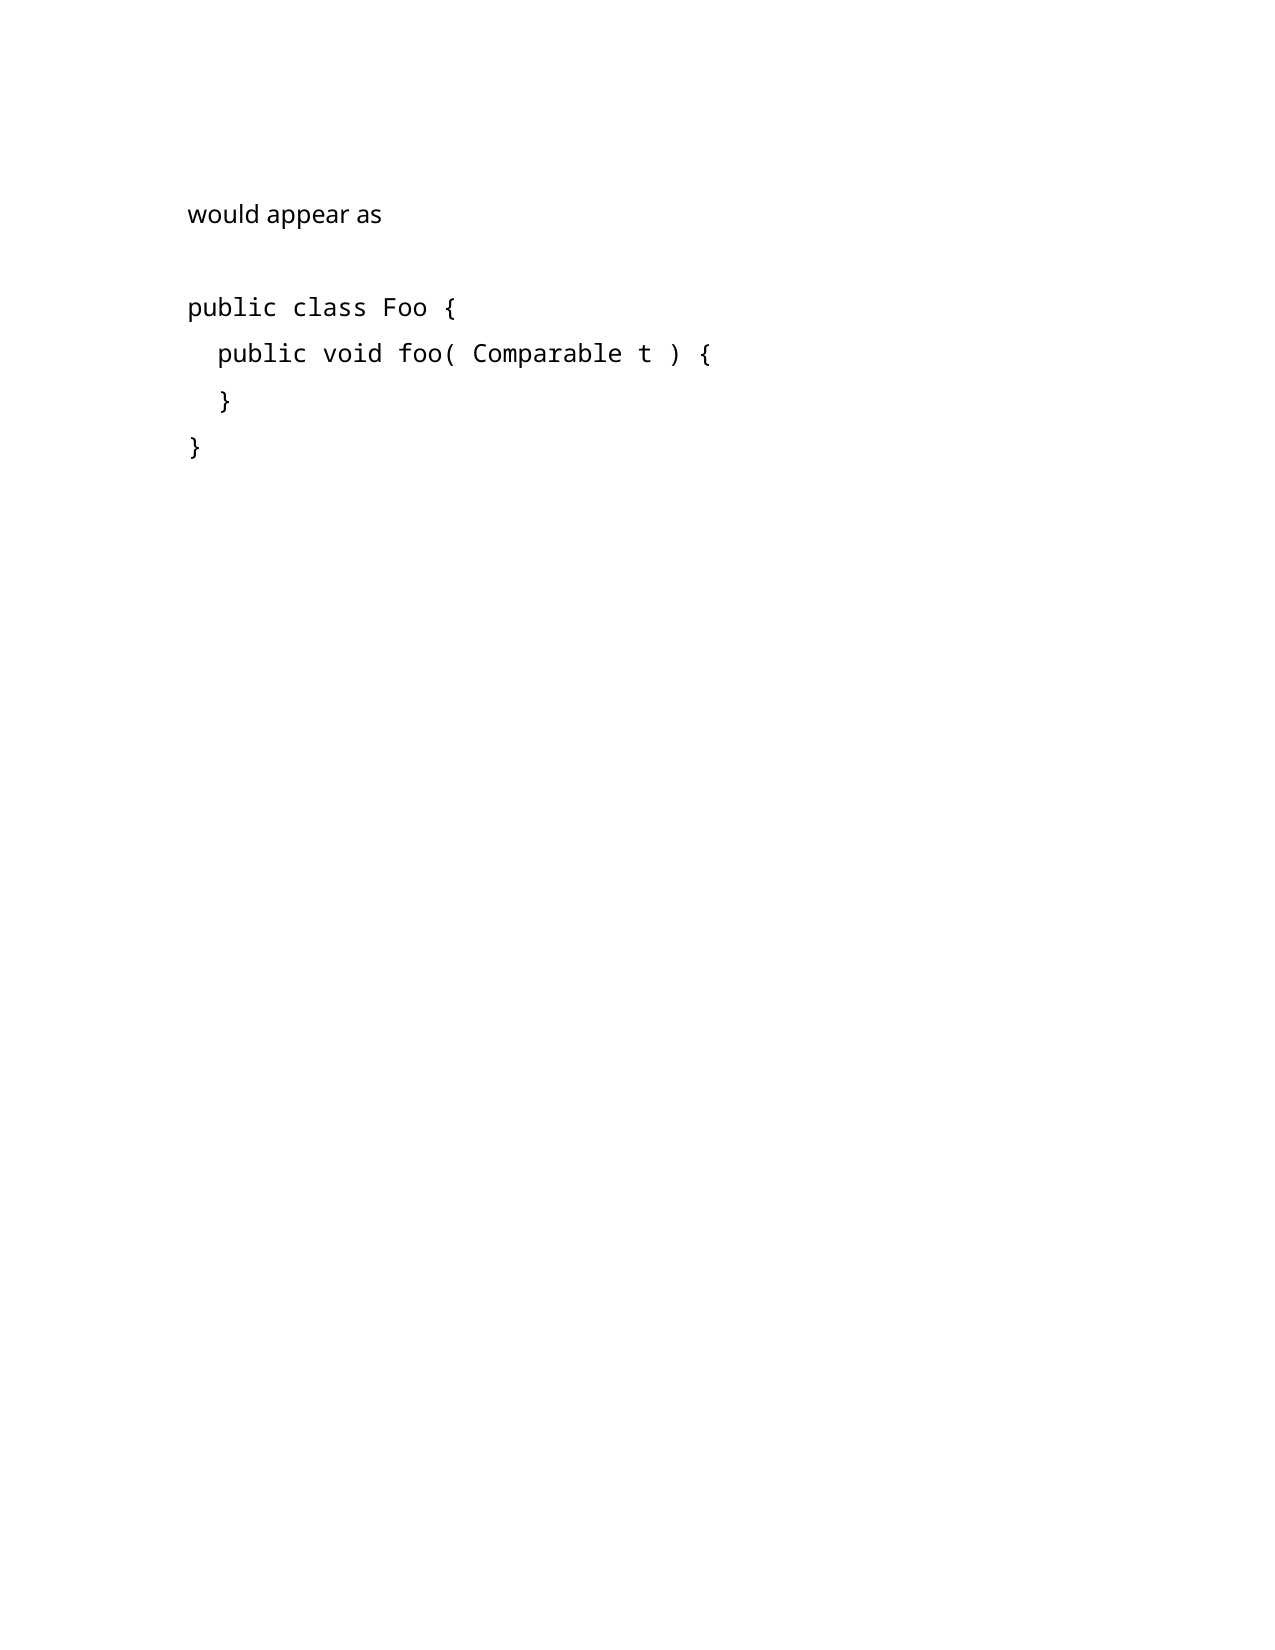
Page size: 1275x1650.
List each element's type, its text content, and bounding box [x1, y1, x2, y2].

text } [187, 382, 1087, 416]
text public void foo( Comparable t ) { [187, 336, 1087, 370]
text } [187, 429, 1087, 463]
text public class Foo { [187, 289, 1087, 323]
text would appear as [187, 196, 1087, 230]
